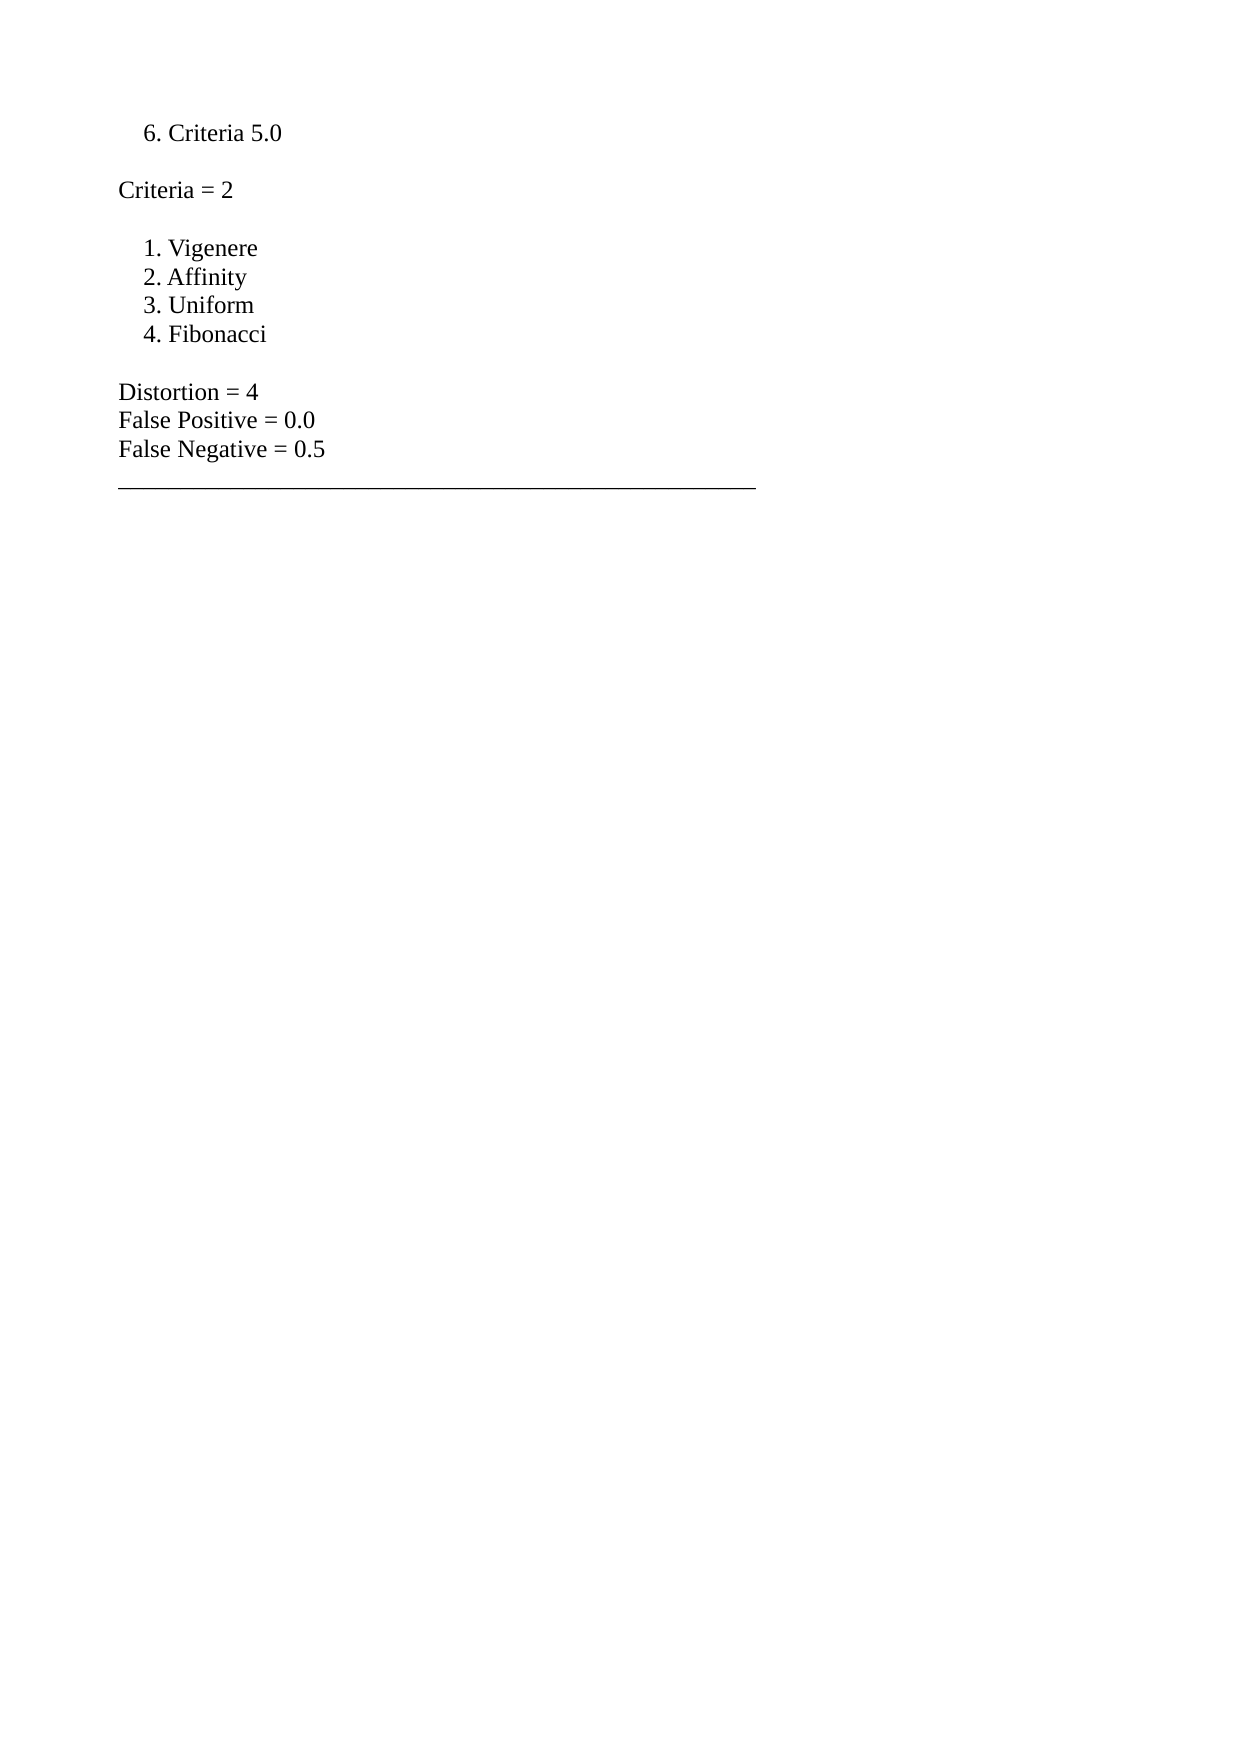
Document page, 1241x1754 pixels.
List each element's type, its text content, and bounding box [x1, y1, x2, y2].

text 3. Uniform [118, 291, 1122, 319]
text False Negative = 0.5 [118, 434, 1122, 463]
text 4. Fibonacci [118, 319, 1122, 348]
text ___________________________________________________ [118, 463, 1122, 492]
text Criteria = 2 [118, 176, 1122, 204]
text 2. Affinity [118, 262, 1122, 291]
text 1. Vigenere [118, 233, 1122, 262]
text False Positive = 0.0 [118, 406, 1122, 434]
text 6. Criteria 5.0 [118, 118, 1122, 147]
text Distortion = 4 [118, 377, 1122, 406]
